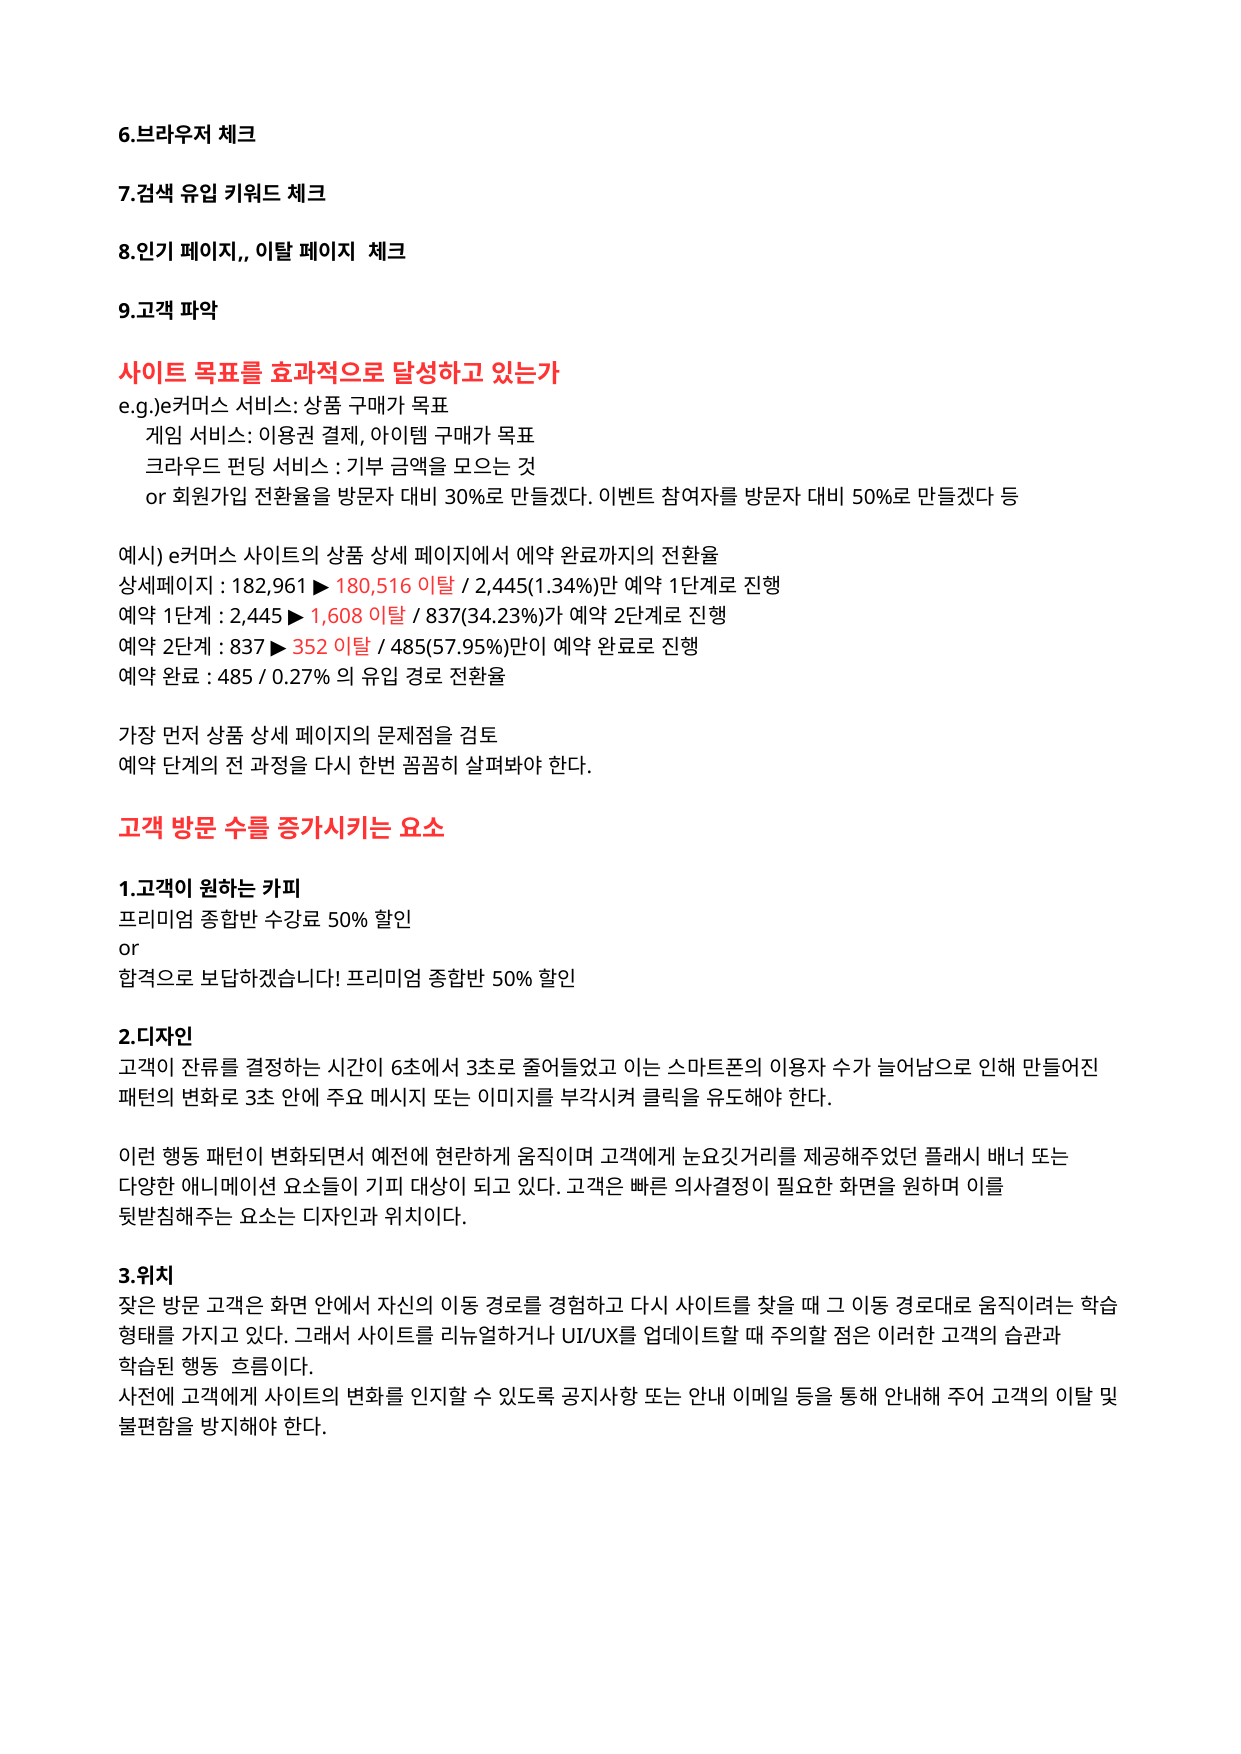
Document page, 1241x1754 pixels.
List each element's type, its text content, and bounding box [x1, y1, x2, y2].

text 크라우드 펀딩 서비스 : 기부 금액을 모으는 것 [118, 450, 1122, 480]
text 사이트 목표를 효과적으로 달성하고 있는가 [118, 353, 1122, 389]
text 6.브라우저 체크 [118, 118, 1122, 148]
text 예약 2단계 : 837 ▶ 352 이탈 / 485(57.95%)만이 예약 완료로 진행 [118, 630, 1122, 660]
text 잦은 방문 고객은 화면 안에서 자신의 이동 경로를 경험하고 다시 사이트를 찾을 때 그 이동 경로대로 움직이려는 학습 형태를 가지고 있다. 그래서 사이트를 리뉴얼하거나 UI/UX를 업데이트할 때 주의할 점은 이러한 고객의 습관과 학습된 행동 흐름이다. [118, 1289, 1122, 1380]
text 예약 완료 : 485 / 0.27% 의 유입 경로 전환율 [118, 660, 1122, 691]
text 게임 서비스: 이용권 결제, 아이템 구매가 목표 [118, 420, 1122, 450]
text e.g.)e커머스 서비스: 상품 구매가 목표 [118, 389, 1122, 420]
text 가장 먼저 상품 상세 페이지의 문제점을 검토 [118, 719, 1122, 749]
text 상세페이지 : 182,961 ▶ 180,516 이탈 / 2,445(1.34%)만 예약 1단계로 진행 [118, 569, 1122, 600]
text 예시) e커머스 사이트의 상품 상세 페이지에서 에약 완료까지의 전환율 [118, 539, 1122, 569]
text 고객 방문 수를 증가시키는 요소 [118, 808, 1122, 844]
text 2.디자인 [118, 1021, 1122, 1051]
text 1.고객이 원하는 카피 [118, 873, 1122, 903]
text 7.검색 유입 키워드 체크 [118, 177, 1122, 207]
text 예약 단계의 전 과정을 다시 한번 꼼꼼히 살펴봐야 한다. [118, 749, 1122, 779]
text 고객이 잔류를 결정하는 시간이 6초에서 3초로 줄어들었고 이는 스마트폰의 이용자 수가 늘어남으로 인해 만들어진 패턴의 변화로 3초 안에 주요 메시지 또는 이미지를 부각시켜 클릭을 유도해야 한다. [118, 1051, 1122, 1111]
text or [118, 933, 1122, 962]
text 사전에 고객에게 사이트의 변화를 인지할 수 있도록 공지사항 또는 안내 이메일 등을 통해 안내해 주어 고객의 이탈 및 불편함을 방지해야 한다. [118, 1380, 1122, 1441]
text 9.고객 파악 [118, 294, 1122, 325]
text 이런 행동 패턴이 변화되면서 예전에 현란하게 움직이며 고객에게 눈요깃거리를 제공해주었던 플래시 배너 또는 다양한 애니메이션 요소들이 기피 대상이 되고 있다. 고객은 빠른 의사결정이 필요한 화면을 원하며 이를 뒷받침해주는 요소는 디자인과 위치이다. [118, 1140, 1122, 1231]
text 예약 1단계 : 2,445 ▶ 1,608 이탈 / 837(34.23%)가 예약 2단계로 진행 [118, 600, 1122, 630]
text 프리미엄 종합반 수강료 50% 할인 [118, 903, 1122, 933]
text 8.인기 페이지,, 이탈 페이지 체크 [118, 236, 1122, 266]
text 합격으로 보답하겠습니다! 프리미엄 종합반 50% 할인 [118, 962, 1122, 992]
text or 회원가입 전환율을 방문자 대비 30%로 만들겠다. 이벤트 참여자를 방문자 대비 50%로 만들겠다 등 [118, 480, 1122, 511]
text 3.위치 [118, 1259, 1122, 1289]
